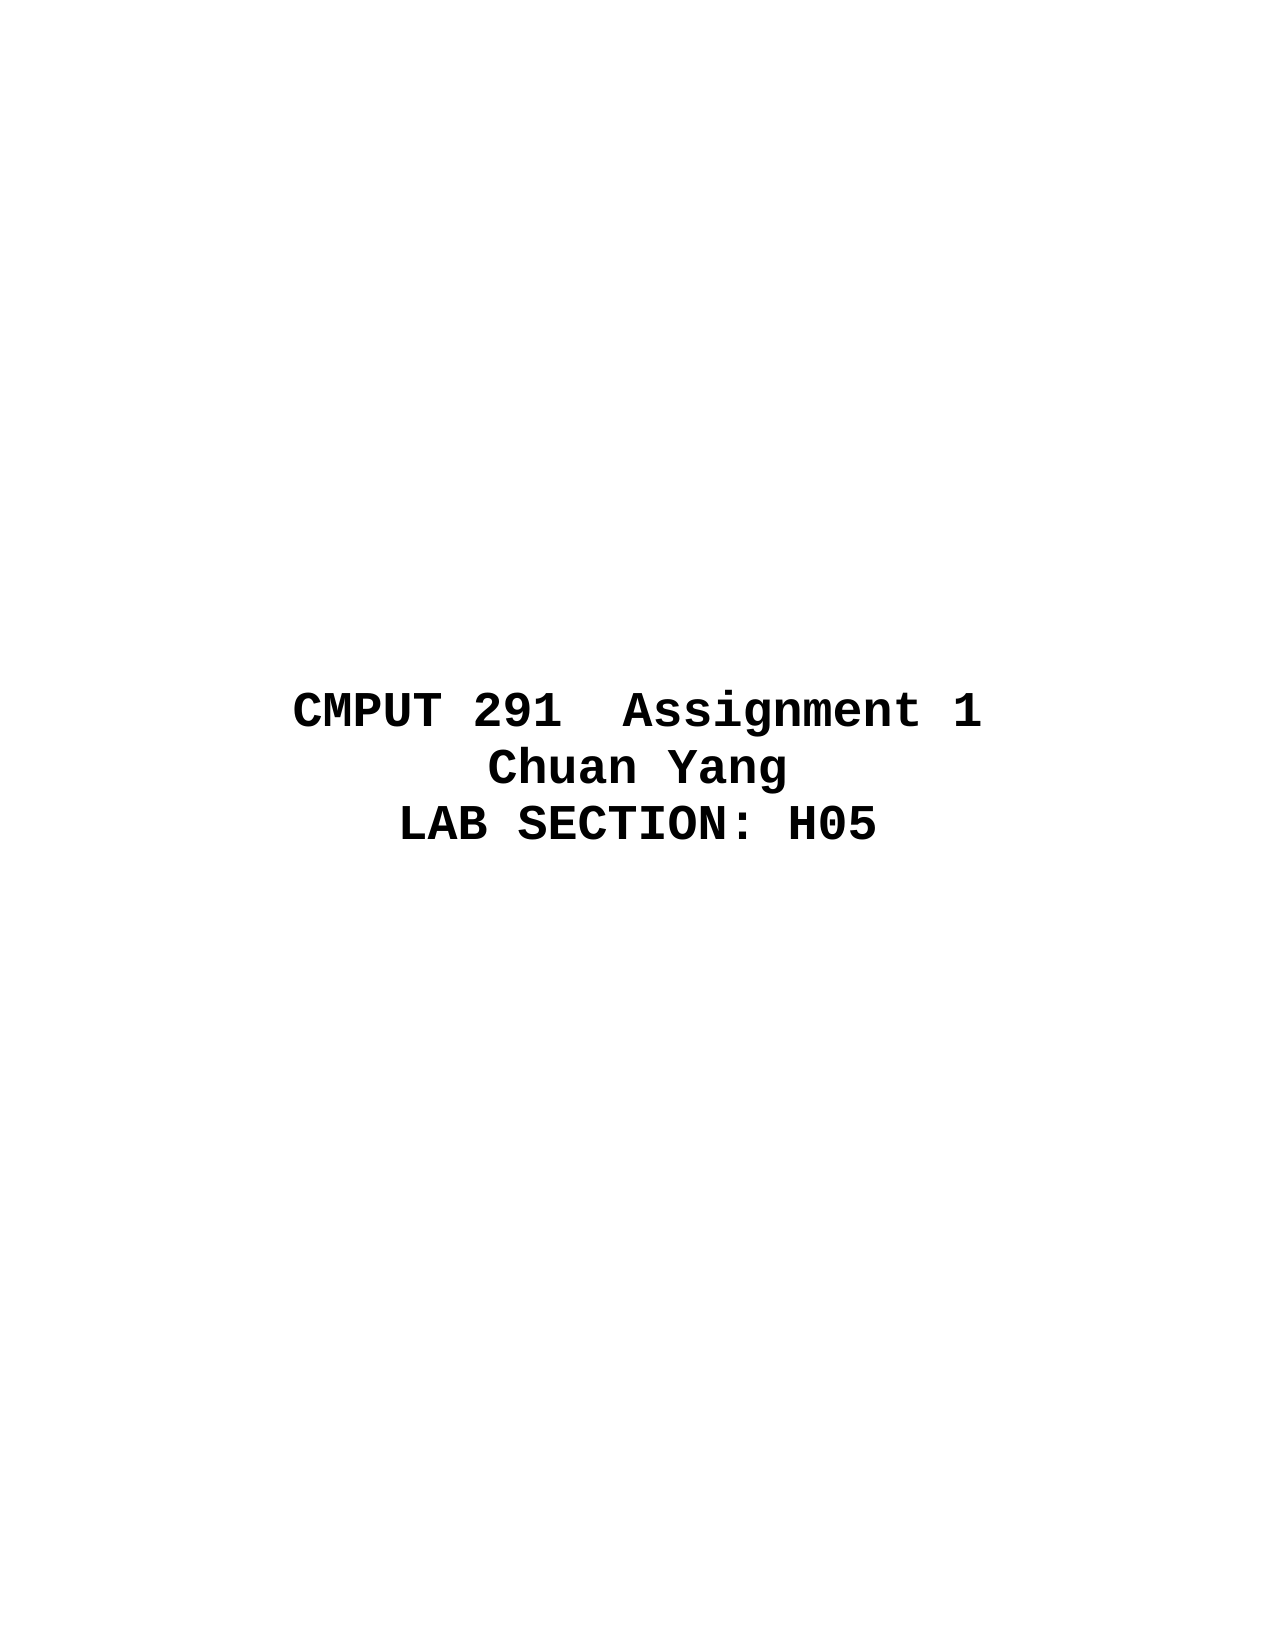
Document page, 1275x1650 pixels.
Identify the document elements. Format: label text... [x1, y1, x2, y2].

text LAB SECTION: H05 [118, 798, 1157, 855]
text CMPUT 291 Assignment 1 [118, 685, 1157, 741]
text Chuan Yang [118, 741, 1157, 798]
